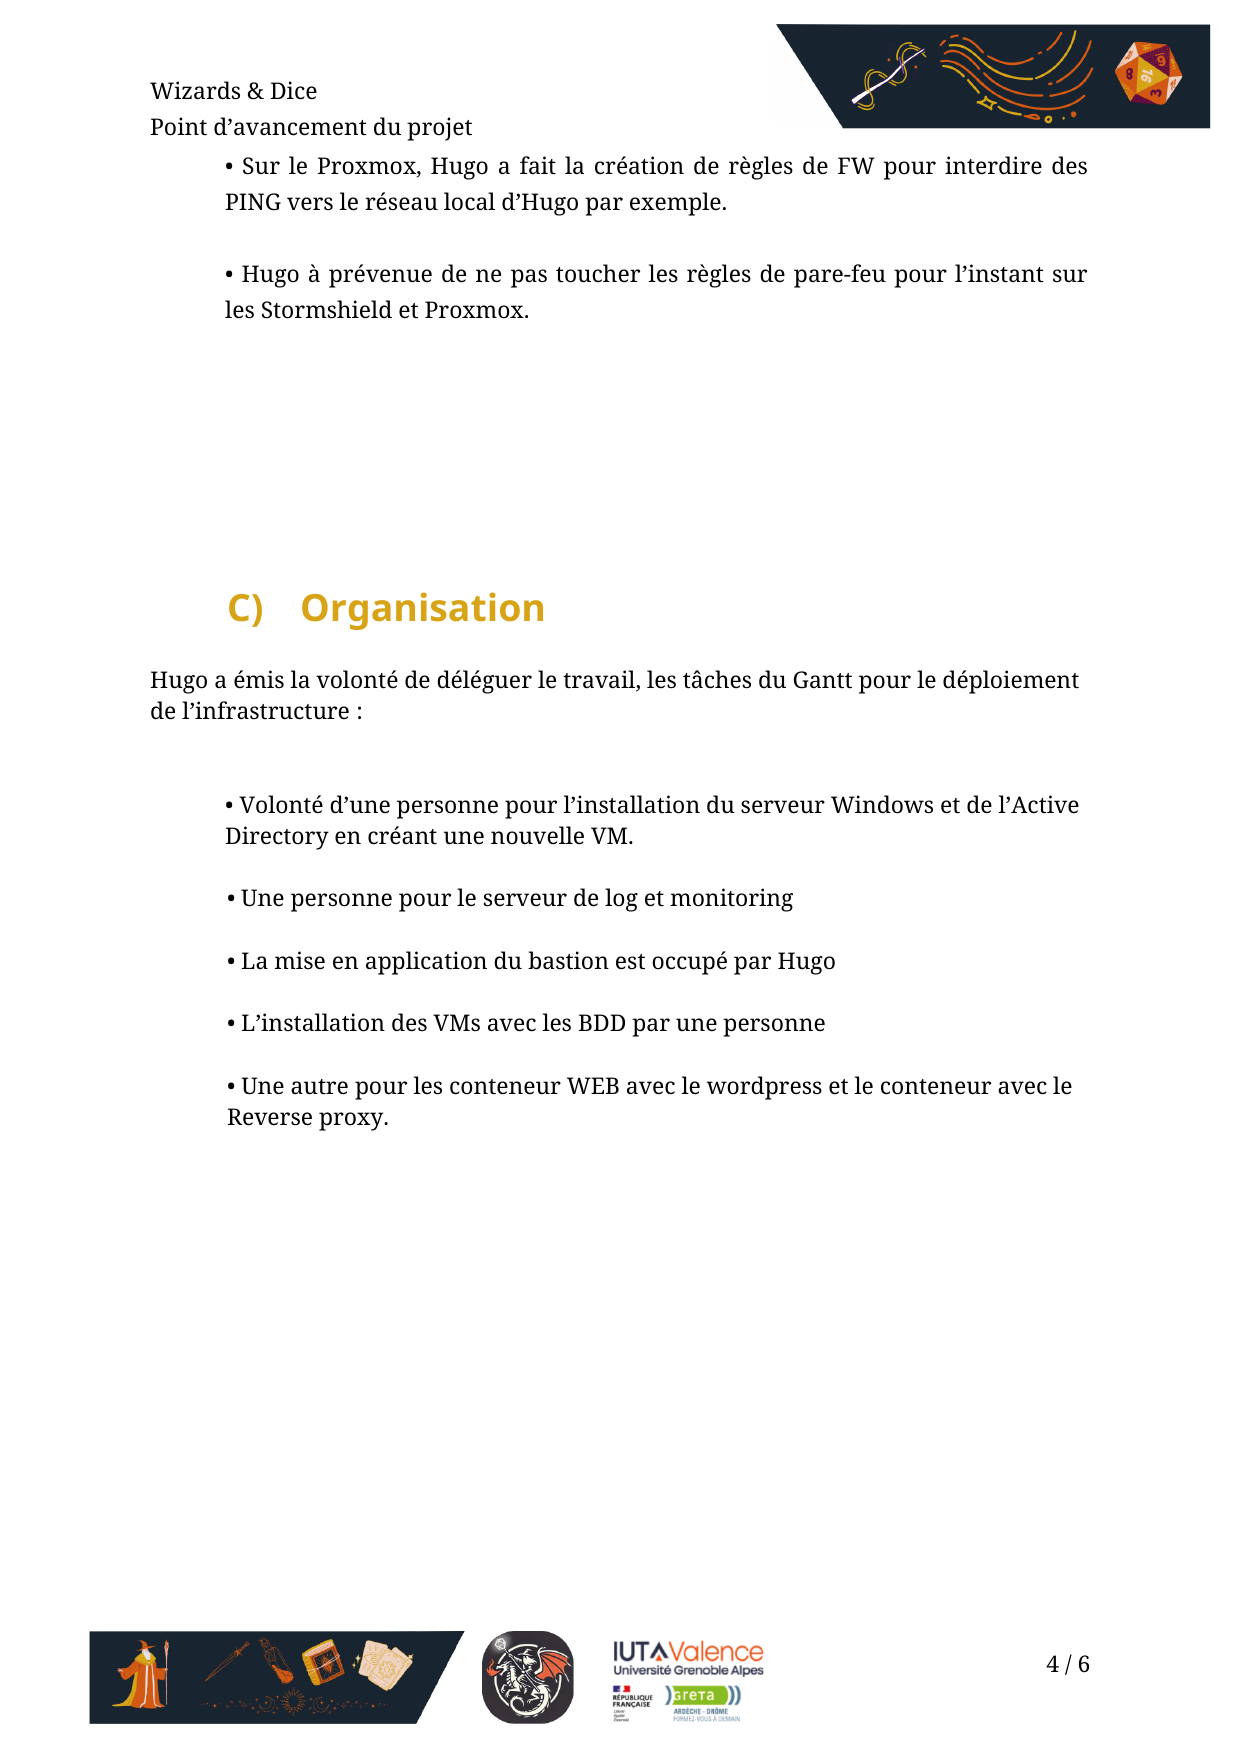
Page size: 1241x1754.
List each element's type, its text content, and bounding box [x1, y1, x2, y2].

text Hugo a émis la volonté de déléguer le travail, les tâches du Gantt pour le déploiement de l’infrastructure : [150, 663, 1090, 726]
text • L’installation des VMs avec les BDD par une personne [227, 1007, 1090, 1038]
text • Une autre pour les conteneur WEB avec le wordpress et le conteneur avec le Reverse proxy. [227, 1070, 1090, 1132]
picture [81, 1620, 788, 1733]
subtitle Organisation [227, 581, 1090, 632]
text • Hugo à prévenue de ne pas toucher les règles de pare-feu pour l’instant sur les Stormshield et Proxmox. [225, 258, 1090, 325]
picture [771, 21, 1218, 131]
text • La mise en application du bastion est occupé par Hugo [227, 945, 1090, 976]
text • Une personne pour le serveur de log et monitoring [227, 882, 1090, 913]
text • Sur le Proxmox, Hugo a fait la création de règles de FW pour interdire des PING vers le réseau local d’Hugo par exemple. [225, 150, 1090, 217]
text • Volonté d’une personne pour l’installation du serveur Windows et de l’Active Directory en créant une nouvelle VM. [225, 788, 1090, 851]
